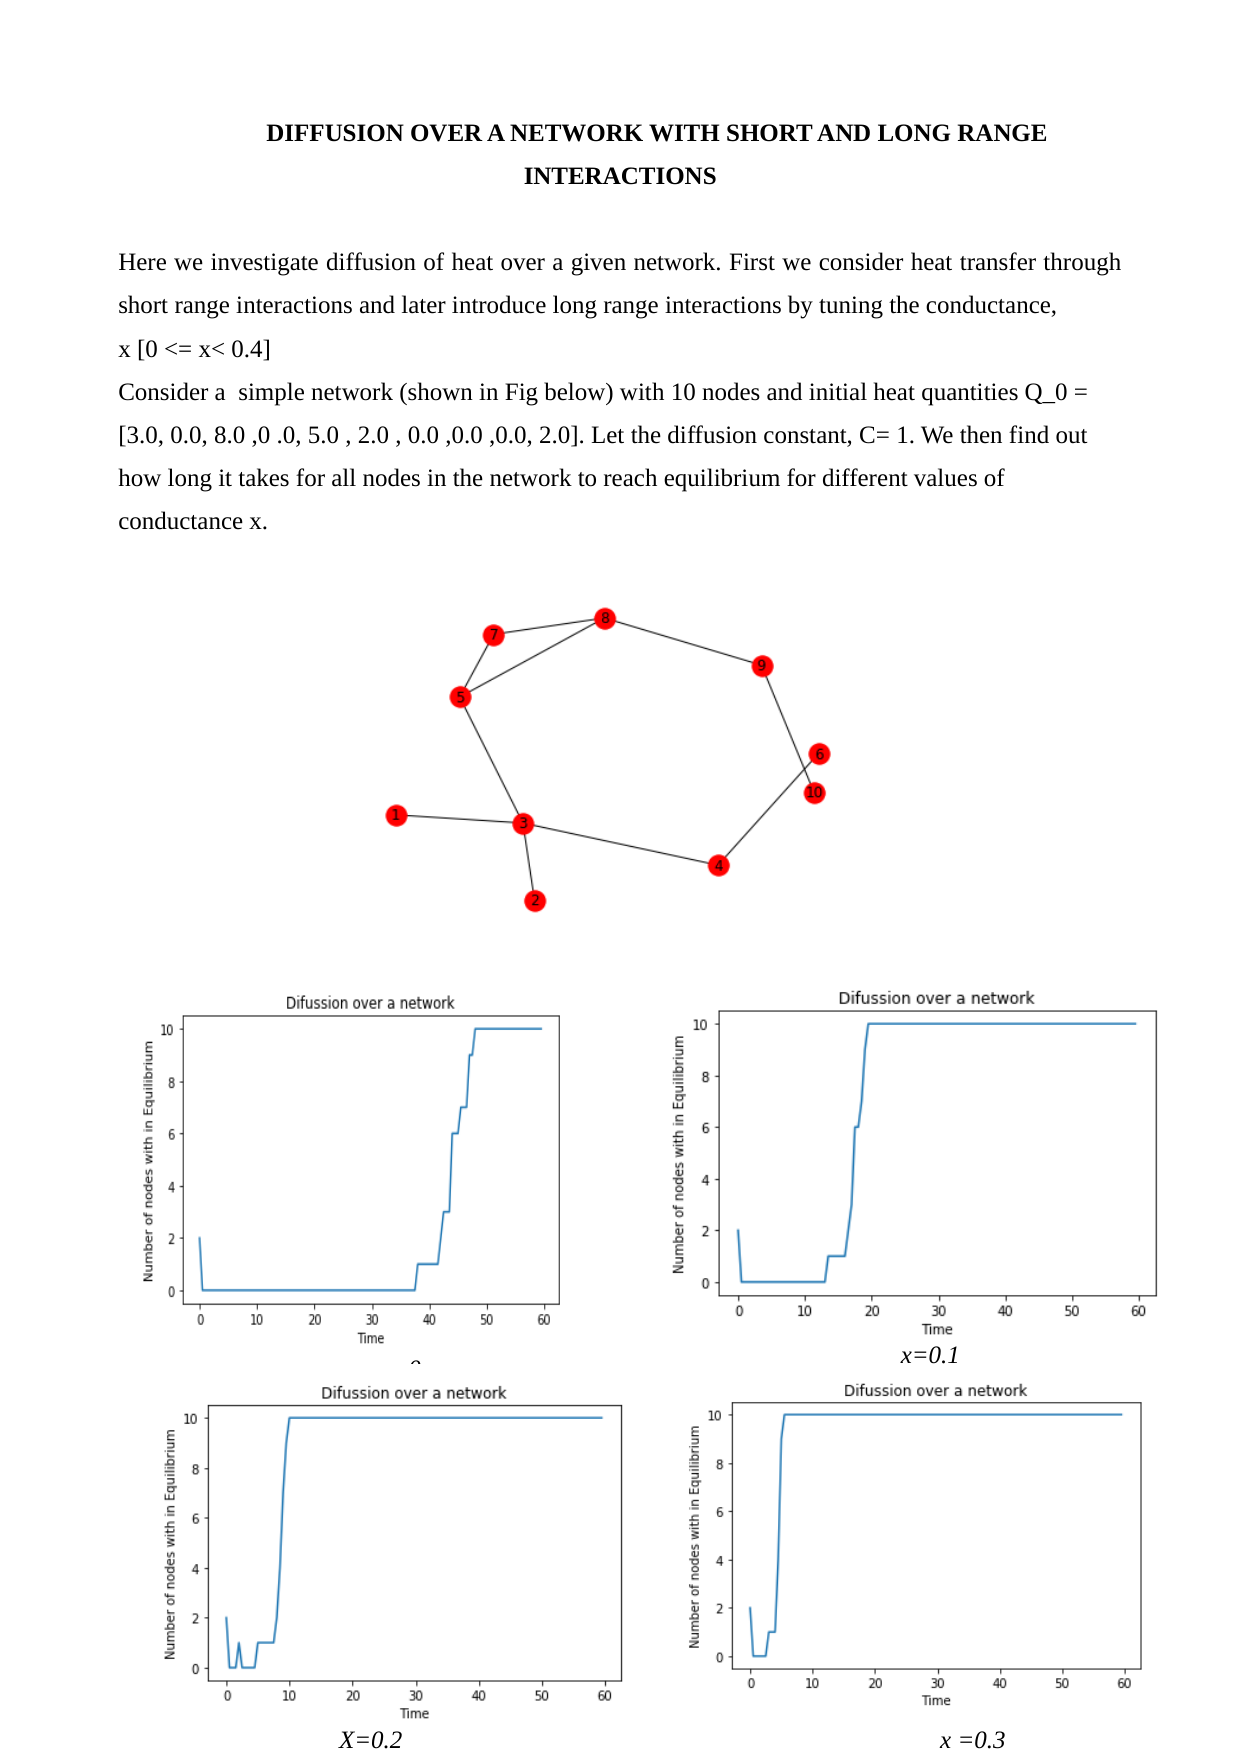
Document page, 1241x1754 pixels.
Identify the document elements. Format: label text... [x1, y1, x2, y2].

text DIFFUSION OVER A NETWORK WITH SHORT AND LONG RANGE INTERACTIONS [118, 118, 1122, 190]
text x=0.1 [657, 1341, 1178, 1369]
text x=0 [130, 984, 629, 1383]
picture [130, 993, 579, 1354]
text x =0.3 [677, 1726, 1170, 1754]
text Consider a simple network (shown in Fig below) with 10 nodes and initial heat quantities Q_0 = [3.0, 0.0, 8.0 ,0 .0, 5.0 , 2.0 , 0.0 ,0.0 ,0.0, 2.0]. Let the diffusion constant, C= 1. We then find out how long it takes for all nodes in the network to reach equilibrium for different values of conductance x. [118, 377, 1122, 535]
text X=0.2 [145, 1726, 641, 1754]
text [657, 970, 1178, 974]
text x [0 <= x< 0.4] [118, 334, 1122, 362]
picture [656, 974, 1178, 1341]
text Here we investigate diffusion of heat over a given network. First we consider heat transfer through short range interactions and later introduce long range interactions by tuning the conductance, [118, 247, 1122, 319]
picture [677, 1369, 1170, 1726]
picture [344, 578, 896, 948]
picture [145, 1376, 642, 1726]
